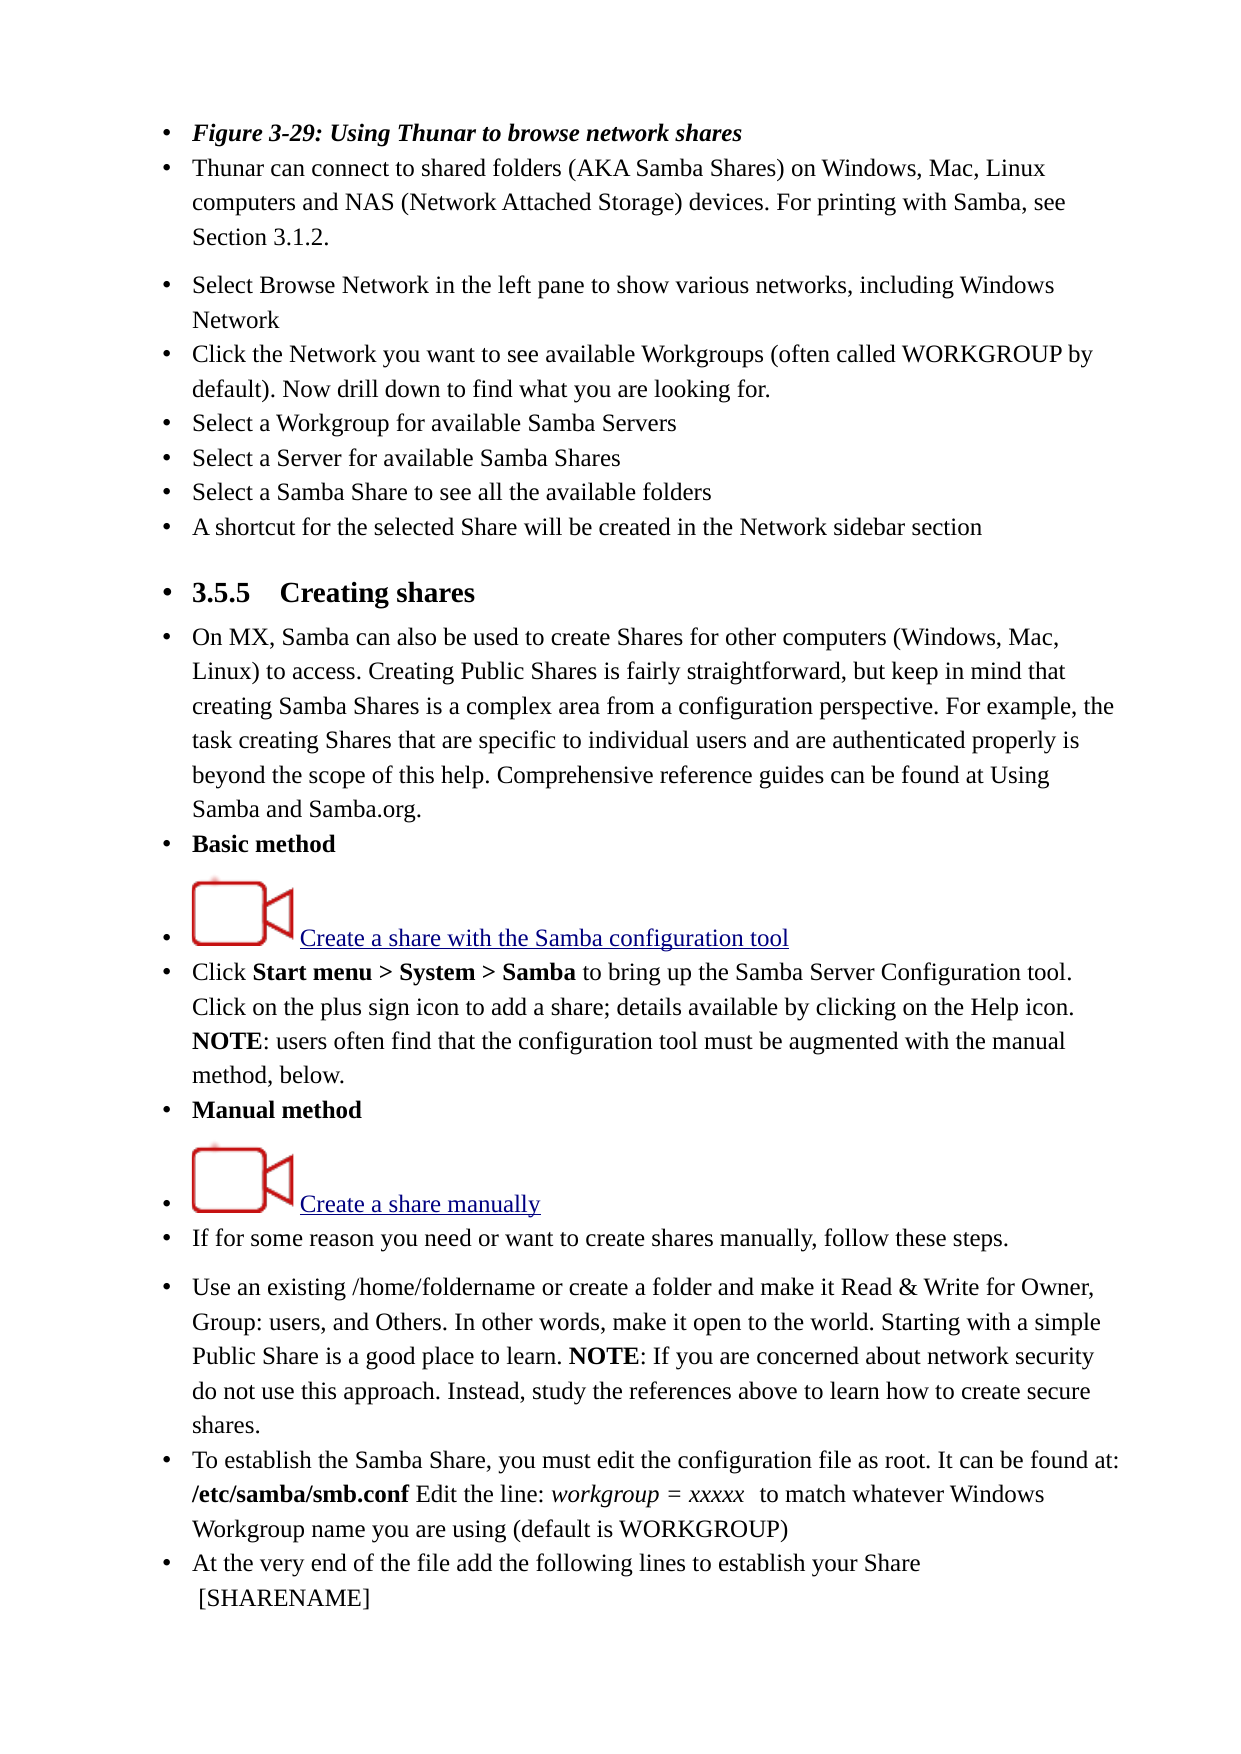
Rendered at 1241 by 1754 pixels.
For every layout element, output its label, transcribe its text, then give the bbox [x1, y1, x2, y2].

list Manual method [162, 1095, 1122, 1124]
list At the very end of the file add the following lines to establish your Share [162, 1548, 1122, 1577]
list Click the Network you want to see available Workgroups (often called WORKGROUP by default). Now drill down to find what you are looking for. [162, 339, 1122, 403]
list Select a Server for available Samba Shares [162, 443, 1122, 472]
list Thunar can connect to shared folders (AKA Samba Shares) on Windows, Mac, Linux computers and NAS (Network Attached Storage) devices. For printing with Samba, see Section 3.1.2. [162, 153, 1122, 250]
list If for some reason you need or want to create shares manually, follow these steps. [162, 1223, 1122, 1252]
list Use an existing /home/foldername or create a folder and make it Read & Write for Owner, Group: users, and Others. In other words, make it open to the world. Starting with a simple Public Share is a good place to learn. NOTE: If you are concerned about network security do not use this approach. Instead, study the references above to learn how to create secure shares. [162, 1272, 1122, 1439]
list To establish the Samba Share, you must edit the configuration file as root. It can be found at: /etc/samba/smb.conf Edit the line: workgroup = xxxxx to match whatever Windows Workgroup name you are using (default is WORKGROUP) [162, 1445, 1122, 1543]
list [SHARENAME] [162, 1583, 1122, 1612]
list Select a Workgroup for available Samba Servers [162, 408, 1122, 437]
picture [191, 863, 294, 946]
list Select Browse Network in the left pane to show various networks, including Windows Network [162, 271, 1122, 334]
list Click Start menu > System > Samba to bring up the Samba Server Configuration tool. Click on the plus sign icon to add a share; details available by clicking on the Help icon. NOTE: users often find that the configuration tool must be augmented with the manual method, below. [162, 957, 1122, 1089]
list Create a share with the Samba configuration tool [162, 863, 1122, 951]
list Create a share manually [162, 1129, 1122, 1218]
list On MX, Samba can also be used to create Shares for other computers (Windows, Mac, Linux) to access. Creating Public Shares is fairly straightforward, but keep in mind that creating Samba Shares is a complex area from a configuration perspective. For example, the task creating Shares that are specific to individual users and are authenticated properly is beyond the scope of this help. Comprehensive reference guides can be found at Using Samba and Samba.org. [162, 622, 1122, 823]
list A shortcut for the selected Share will be created in the Network sidebar section [162, 512, 1122, 541]
list Select a Samba Share to see all the available folders [162, 477, 1122, 506]
subtitle 3.5.5 Creating shares [162, 576, 1122, 609]
list Figure 3-29: Using Thunar to browse network shares [162, 118, 1122, 147]
list Basic method [162, 829, 1122, 857]
picture [191, 1129, 294, 1213]
